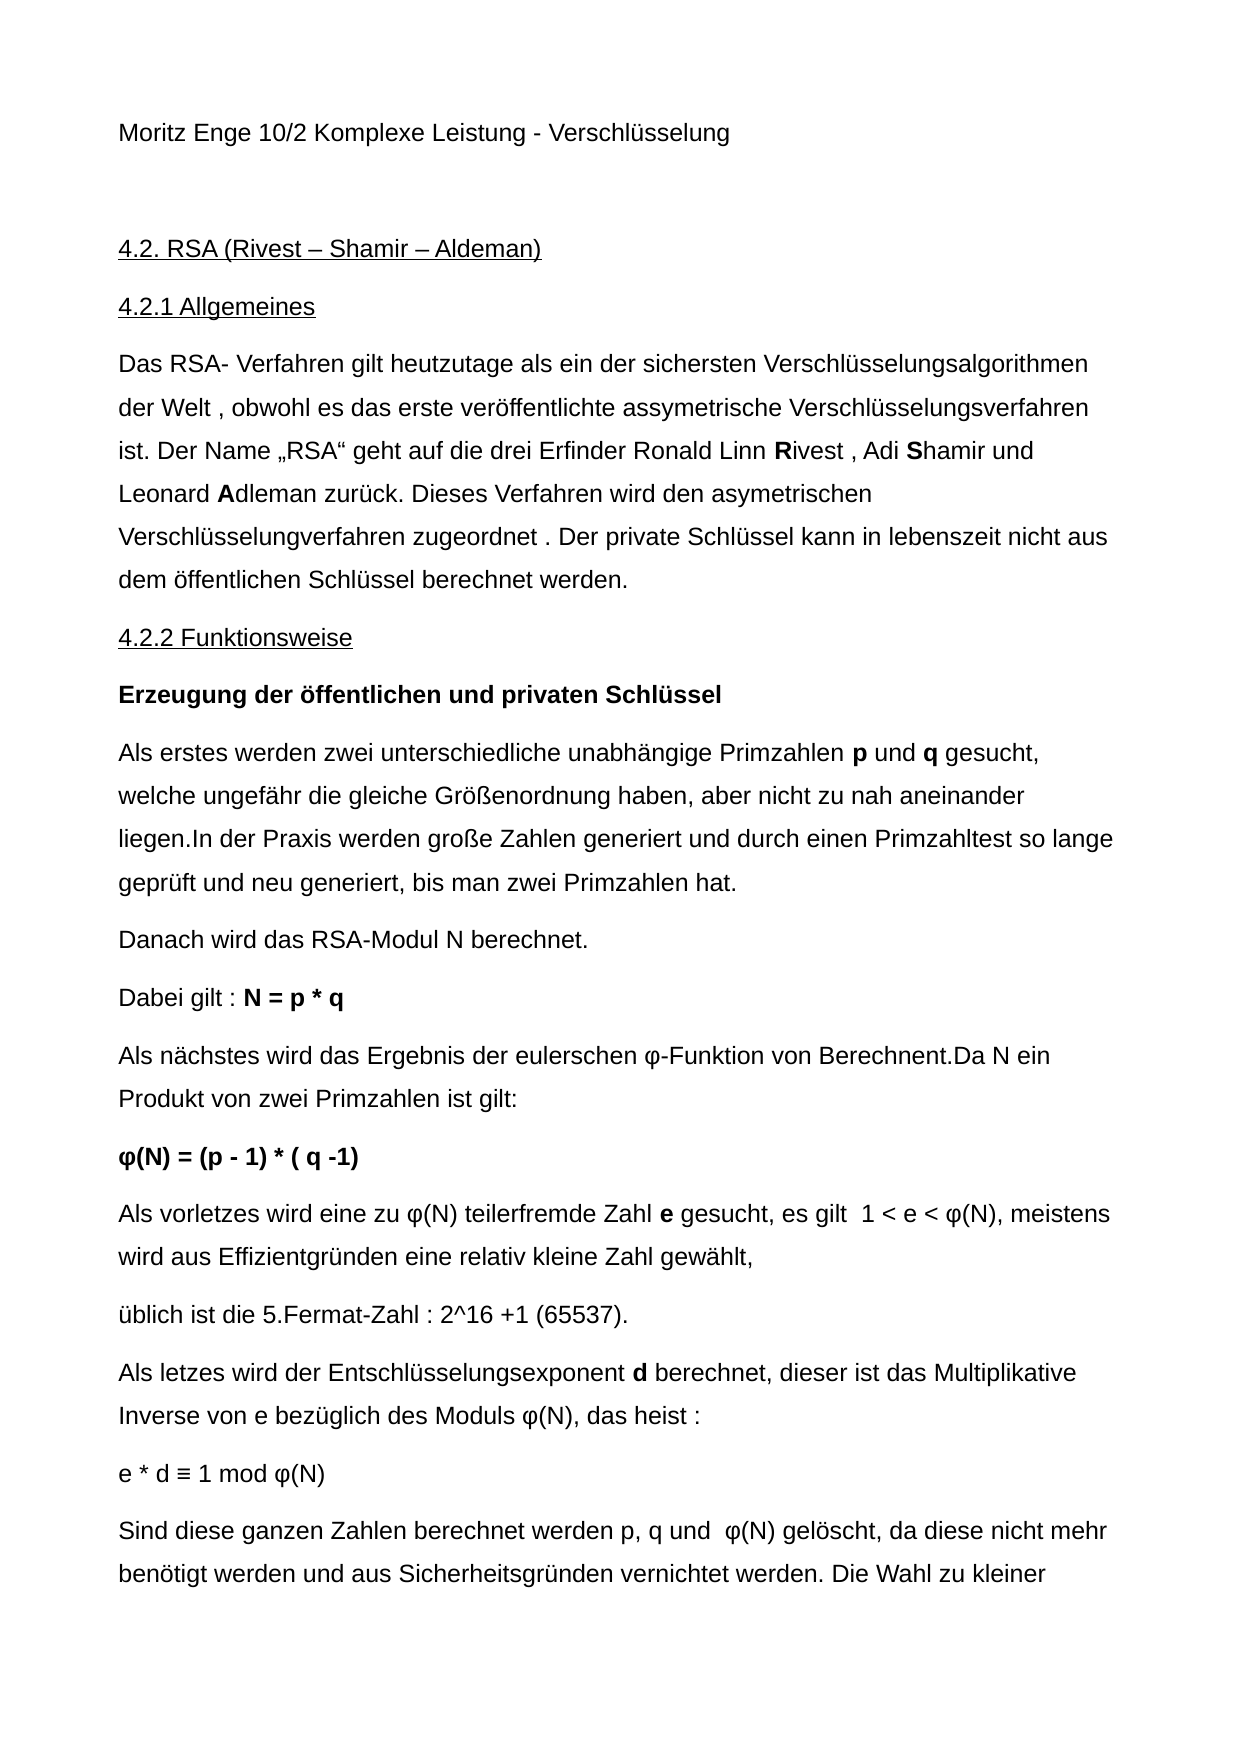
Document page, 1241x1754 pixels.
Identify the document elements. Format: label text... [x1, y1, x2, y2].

text 4.2.2 Funktionsweise [118, 623, 1122, 652]
text Als vorletzes wird eine zu φ(N) teilerfremde Zahl e gesucht, es gilt 1 < e < φ(N), meistens wird aus Effizientgründen eine relativ kleine Zahl gewählt, [118, 1199, 1122, 1271]
text Dabei gilt : N = p * q [118, 983, 1122, 1012]
text e * d ≡ 1 mod φ(N) [118, 1459, 1122, 1487]
text Sind diese ganzen Zahlen berechnet werden p, q und φ(N) gelöscht, da diese nicht mehr benötigt werden und aus Sicherheitsgründen vernichtet werden. Die Wahl zu kleiner [118, 1516, 1122, 1588]
text Als letzes wird der Entschlüsselungsexponent d berechnet, dieser ist das Multiplikative Inverse von e bezüglich des Moduls φ(N), das heist : [118, 1358, 1122, 1430]
text Als nächstes wird das Ergebnis der eulerschen φ-Funktion von Berechnent.Da N ein Produkt von zwei Primzahlen ist gilt: [118, 1041, 1122, 1113]
text 4.2.1 Allgemeines [118, 292, 1122, 321]
text Erzeugung der öffentlichen und privaten Schlüssel [118, 681, 1122, 709]
text 4.2. RSA (Rivest – Shamir – Aldeman) [118, 234, 1122, 263]
text Danach wird das RSA-Modul N berechnet. [118, 925, 1122, 954]
text φ(N) = (p - 1) * ( q -1) [118, 1142, 1122, 1170]
text Als erstes werden zwei unterschiedliche unabhängige Primzahlen p und q gesucht, welche ungefähr die gleiche Größenordnung haben, aber nicht zu nah aneinander liegen.In der Praxis werden große Zahlen generiert und durch einen Primzahltest so lange geprüft und neu generiert, bis man zwei Primzahlen hat. [118, 738, 1122, 896]
text Das RSA- Verfahren gilt heutzutage als ein der sichersten Verschlüsselungsalgorithmen der Welt , obwohl es das erste veröffentlichte assymetrische Verschlüsselungsverfahren ist. Der Name „RSA“ geht auf die drei Erfinder Ronald Linn Rivest , Adi Shamir und Leonard Adleman zurück. Dieses Verfahren wird den asymetrischen Verschlüsselungverfahren zugeordnet . Der private Schlüssel kann in lebenszeit nicht aus dem öffentlichen Schlüssel berechnet werden. [118, 349, 1122, 594]
text üblich ist die 5.Fermat-Zahl : 2^16 +1 (65537). [118, 1300, 1122, 1329]
